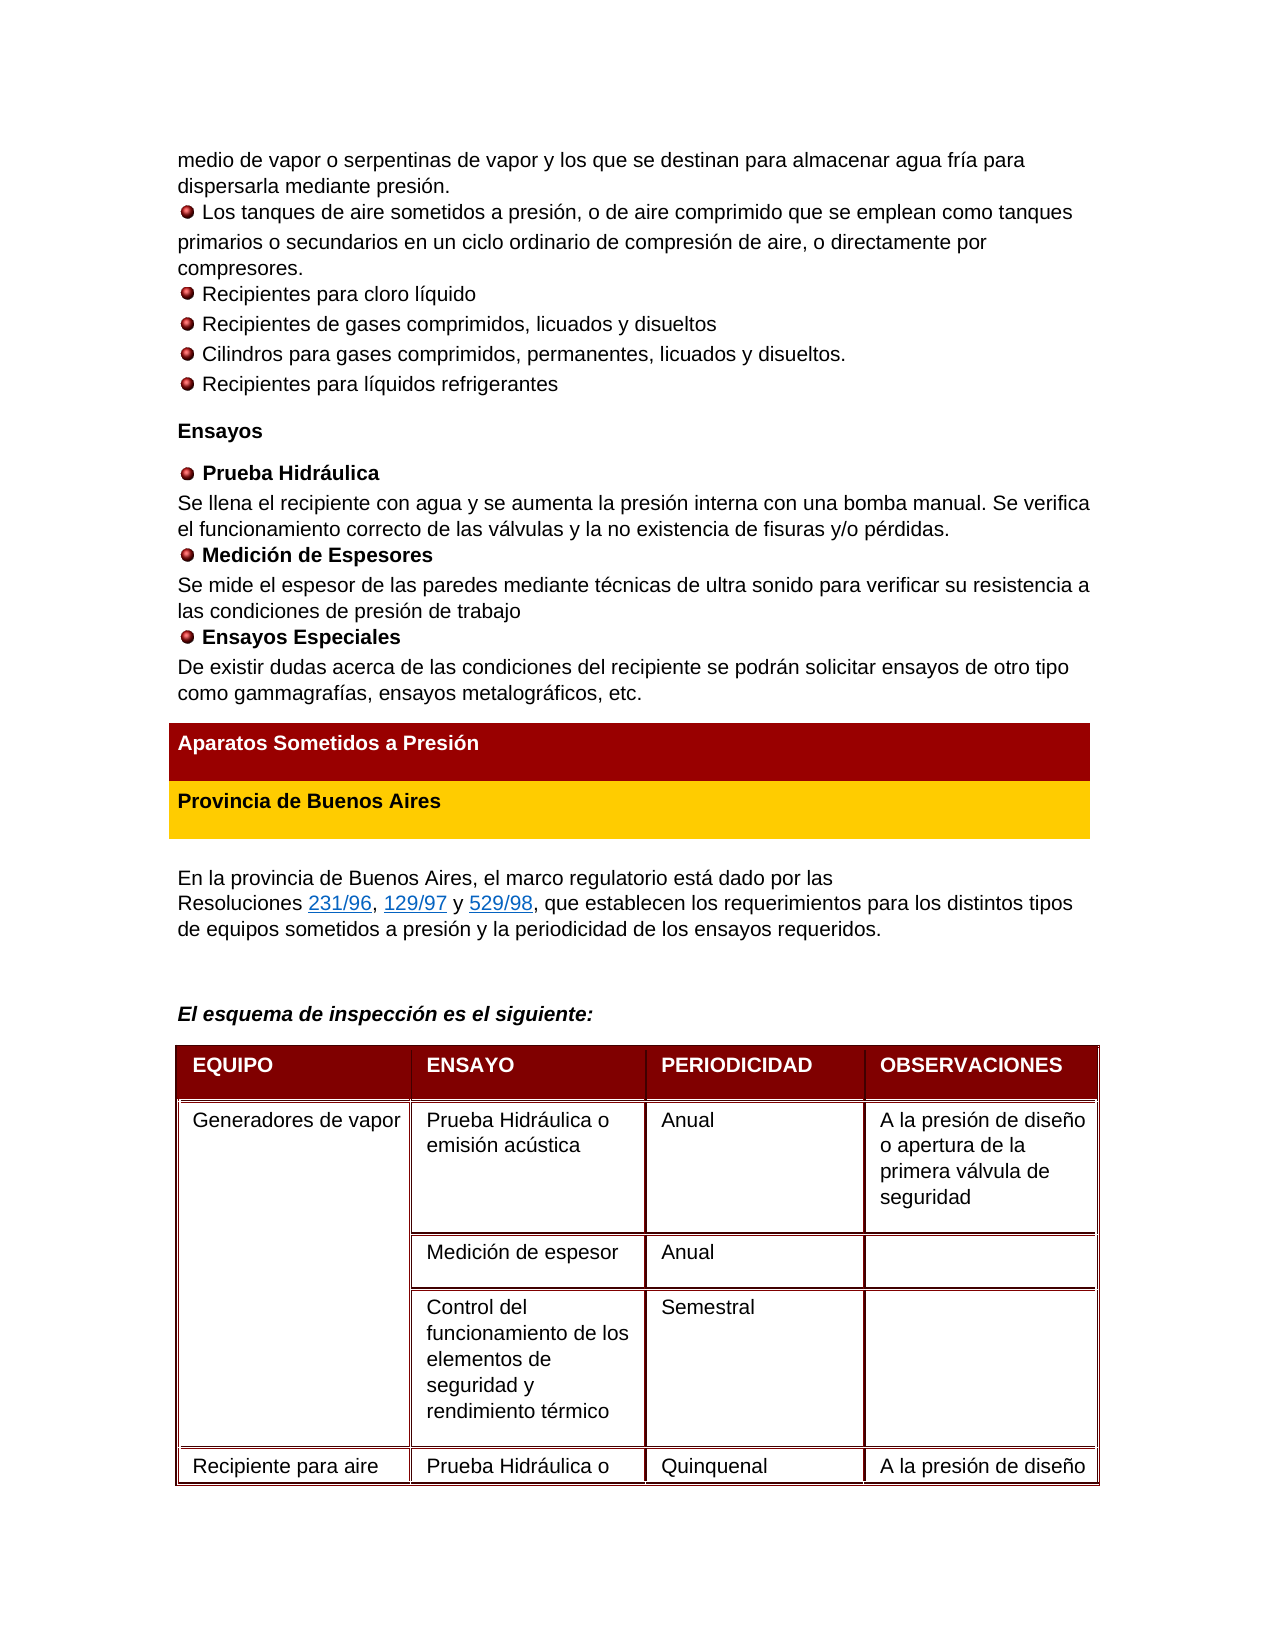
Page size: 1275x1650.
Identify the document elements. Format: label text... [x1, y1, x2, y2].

table_cell A la presión de diseño [864, 1446, 1098, 1482]
table_cell Anual [647, 1103, 863, 1232]
table_cell [866, 1287, 1097, 1446]
table_header ENSAYO [411, 1048, 645, 1099]
picture [177, 347, 196, 362]
table_cell Quinquenal [645, 1449, 864, 1482]
table_header Aparatos Sometidos a Presión [177, 731, 1036, 773]
table_header OBSERVACIONES [864, 1048, 1097, 1099]
table_header EQUIPO [179, 1048, 411, 1099]
text medio de vapor o serpentinas de vapor y los que se destinan para almacenar agua fría para dispersarla mediante presión. Los tanques de aire sometidos a presión, o de aire comprimido que se emplean como tanques primarios o secundarios en un ciclo ordinario de compresión de aire, o directamente por compresores. Recipientes para cloro líquido Recipientes de gases comprimidos, licuados y disueltos Cilindros para gases comprimidos, permanentes, licuados y disueltos. Recipientes para líquidos refrigerantes [177, 148, 1098, 400]
table_cell Control del funcionamiento de los elementos de seguridad y rendimiento térmico [412, 1291, 644, 1446]
table_cell Anual [647, 1236, 863, 1287]
table_cell [866, 1232, 1097, 1287]
picture [177, 317, 196, 332]
picture [177, 205, 196, 220]
table_cell A la presión de diseño o apertura de la primera válvula de seguridad [866, 1100, 1097, 1232]
picture [177, 548, 196, 563]
table_header PERIODICIDAD [645, 1046, 864, 1099]
picture [177, 377, 196, 392]
table_cell Prueba Hidráulica o emisión acústica [412, 1103, 644, 1232]
text Prueba Hidráulica Se llena el recipiente con agua y se aumenta la presión interna con una bomba manual. Se verifica el funcionamiento correcto de las válvulas y la no existencia de fisuras y/o pérdidas. Medición de Espesores Se mide el espesor de las paredes mediante técnicas de ultra sonido para verificar su resistencia a las condiciones de presión de trabajo Ensayos Especiales De existir dudas acerca de las condiciones del recipiente se podrán solicitar ensayos de otro tipo como gammagrafías, ensayos metalográficos, etc. [177, 461, 1098, 704]
text En la provincia de Buenos Aires, el marco regulatorio está dado por las Resoluciones 231/96, 129/97 y 529/98, que establecen los requerimientos para los distintos tipos de equipos sometidos a presión y la periodicidad de los ensayos requeridos. [177, 839, 1098, 941]
table_cell Medición de espesor [412, 1236, 644, 1287]
table_header [1036, 731, 1082, 773]
text El esquema de inspección es el siguiente: [177, 1002, 1098, 1026]
picture [177, 287, 196, 301]
table_cell Provincia de Buenos Aires [169, 781, 1090, 839]
table_cell Generadores de vapor [179, 1100, 409, 1446]
table_header [169, 723, 1090, 781]
table_cell Recipiente para aire [177, 1446, 411, 1482]
picture [177, 467, 197, 481]
picture [177, 630, 196, 645]
text Ensayos [177, 419, 1098, 443]
table_cell Prueba Hidráulica o [411, 1449, 645, 1482]
table_cell Semestral [647, 1291, 863, 1446]
